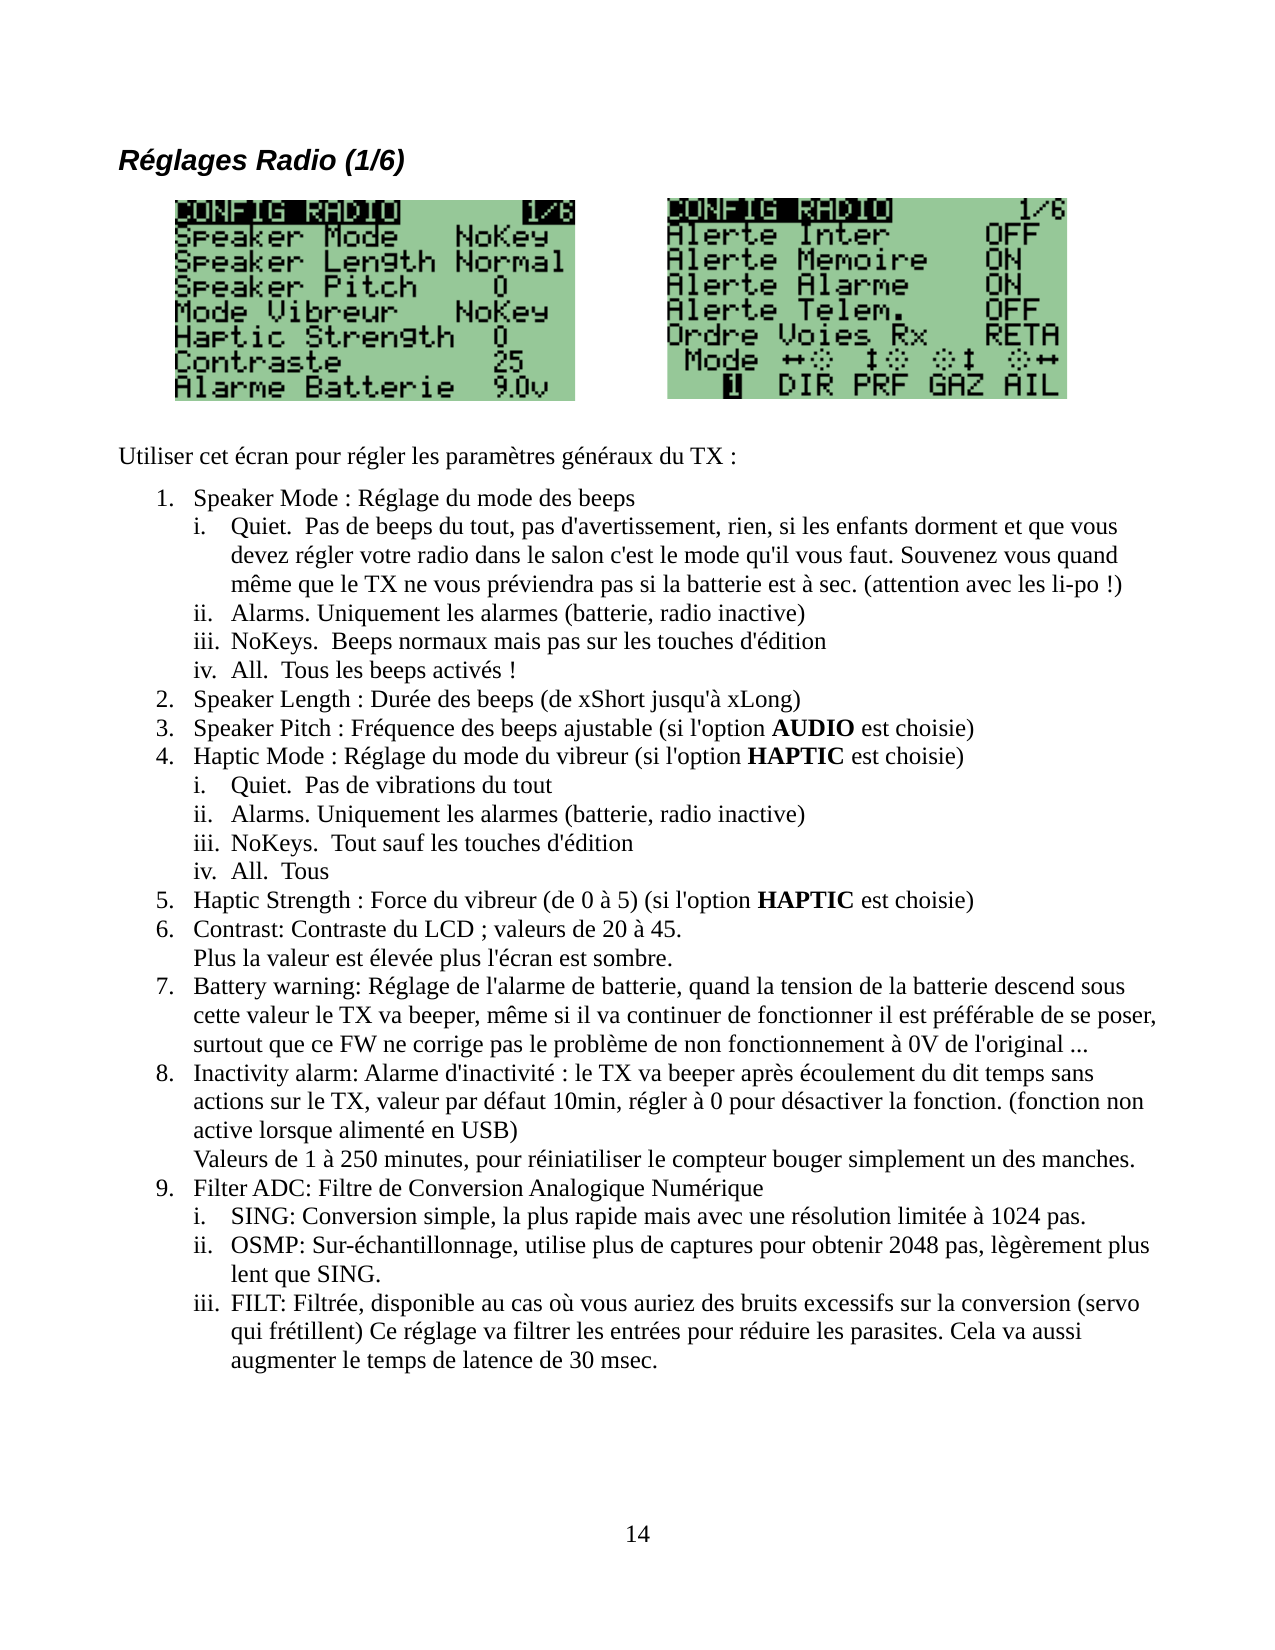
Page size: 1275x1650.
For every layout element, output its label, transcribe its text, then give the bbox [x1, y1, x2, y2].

list Haptic Strength : Force du vibreur (de 0 à 5) (si l'option HAPTIC est choisie) [156, 885, 1157, 914]
list FILT: Filtrée, disponible au cas où vous auriez des bruits excessifs sur la conversion (servo qui frétillent) Ce réglage va filtrer les entrées pour réduire les parasites. Cela va aussi augmenter le temps de latence de 30 msec. [193, 1288, 1157, 1374]
list SING: Conversion simple, la plus rapide mais avec une résolution limitée à 1024 pas. [193, 1201, 1157, 1230]
picture [667, 198, 1068, 399]
list NoKeys. Beeps normaux mais pas sur les touches d'édition [193, 626, 1157, 655]
subtitle Réglages Radio (1/6) [118, 143, 1157, 177]
list OSMP: Sur-échantillonnage, utilise plus de captures pour obtenir 2048 pas, lègèrement plus lent que SING. [193, 1230, 1157, 1288]
list Inactivity alarm: Alarme d'inactivité : le TX va beeper après écoulement du dit temps sans actions sur le TX, valeur par défaut 10min, régler à 0 pour désactiver la fonction. (fonction non active lorsque alimenté en USB) [156, 1058, 1157, 1144]
list Speaker Pitch : Fréquence des beeps ajustable (si l'option AUDIO est choisie) [156, 713, 1157, 741]
list Alarms. Uniquement les alarmes (batterie, radio inactive) [193, 598, 1157, 626]
list Quiet. Pas de vibrations du tout [193, 770, 1157, 799]
list Alarms. Uniquement les alarmes (batterie, radio inactive) [193, 799, 1157, 828]
list NoKeys. Tout sauf les touches d'édition [193, 828, 1157, 856]
list Quiet. Pas de beeps du tout, pas d'avertissement, rien, si les enfants dorment et que vous devez régler votre radio dans le salon c'est le mode qu'il vous faut. Souvenez vous quand même que le TX ne vous préviendra pas si la batterie est à sec. (attention avec les li-po !) [193, 511, 1157, 598]
list Valeurs de 1 à 250 minutes, pour réiniatiliser le compteur bouger simplement un des manches. [156, 1144, 1157, 1173]
list All. Tous les beeps activés ! [193, 655, 1157, 684]
list Haptic Mode : Réglage du mode du vibreur (si l'option HAPTIC est choisie) [156, 741, 1157, 770]
list Battery warning: Réglage de l'alarme de batterie, quand la tension de la batterie descend sous cette valeur le TX va beeper, même si il va continuer de fonctionner il est préférable de se poser, surtout que ce FW ne corrige pas le problème de non fonctionnement à 0V de l'original ... [156, 971, 1157, 1058]
list Speaker Mode : Réglage du mode des beeps [156, 483, 1157, 511]
text Utiliser cet écran pour régler les paramètres généraux du TX : [118, 441, 1157, 470]
list Speaker Length : Durée des beeps (de xShort jusqu'à xLong) [156, 684, 1157, 713]
list All. Tous [193, 856, 1157, 885]
picture [175, 200, 575, 401]
list Filter ADC: Filtre de Conversion Analogique Numérique [156, 1173, 1157, 1201]
list Contrast: Contraste du LCD ; valeurs de 20 à 45. Plus la valeur est élevée plus l'écran est sombre. [156, 914, 1157, 971]
